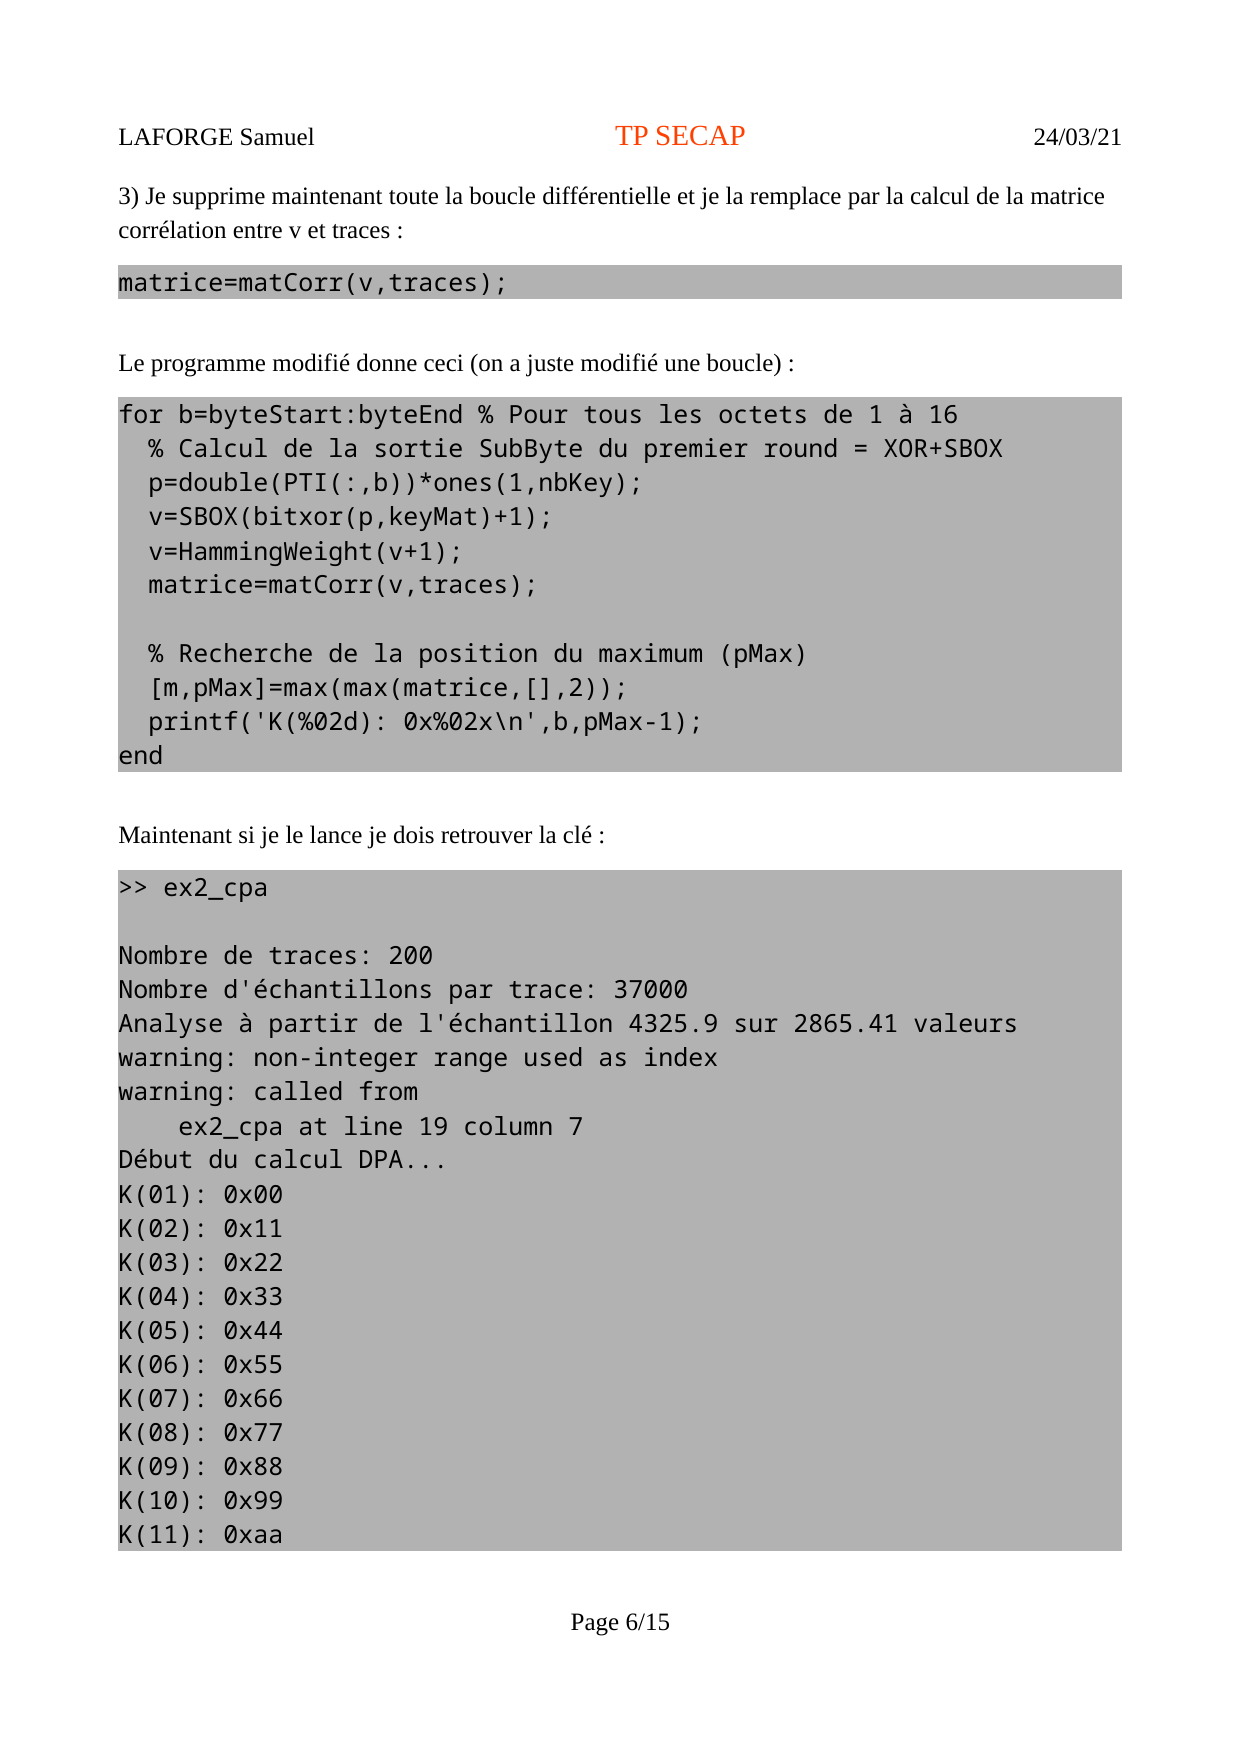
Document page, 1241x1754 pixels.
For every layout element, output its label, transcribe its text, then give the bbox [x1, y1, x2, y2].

text Maintenant si je le lance je dois retrouver la clé : [118, 821, 1122, 849]
text % Recherche de la position du maximum (pMax) [118, 635, 1122, 669]
text K(04): 0x33 [118, 1278, 1122, 1312]
text K(07): 0x66 [118, 1381, 1122, 1415]
text [m,pMax]=max(max(matrice,[],2)); [118, 669, 1122, 703]
text K(01): 0x00 [118, 1176, 1122, 1210]
text K(08): 0x77 [118, 1415, 1122, 1449]
text warning: called from [118, 1074, 1122, 1108]
text 3) Je supprime maintenant toute la boucle différentielle et je la remplace par la calcul de la matrice corrélation entre v et traces : [118, 181, 1122, 244]
text p=double(PTI(:,b))*ones(1,nbKey); [118, 465, 1122, 499]
text >> ex2_cpa [118, 870, 1122, 904]
text warning: non-integer range used as index [118, 1040, 1122, 1074]
text Nombre de traces: 200 [118, 938, 1122, 972]
text printf('K(%02d): 0x%02x\n',b,pMax-1); [118, 703, 1122, 737]
text % Calcul de la sortie SubByte du premier round = XOR+SBOX [118, 431, 1122, 465]
text for b=byteStart:byteEnd % Pour tous les octets de 1 à 16 [118, 397, 1122, 431]
text K(02): 0x11 [118, 1210, 1122, 1244]
text v=SBOX(bitxor(p,keyMat)+1); [118, 499, 1122, 533]
text Début du calcul DPA... [118, 1142, 1122, 1176]
text ex2_cpa at line 19 column 7 [118, 1108, 1122, 1142]
text v=HammingWeight(v+1); [118, 533, 1122, 567]
text end [118, 737, 1122, 772]
text K(05): 0x44 [118, 1312, 1122, 1347]
text Le programme modifié donne ceci (on a juste modifié une boucle) : [118, 348, 1122, 377]
text Nombre d'échantillons par trace: 37000 [118, 972, 1122, 1006]
text K(10): 0x99 [118, 1483, 1122, 1517]
text Analyse à partir de l'échantillon 4325.9 sur 2865.41 valeurs [118, 1006, 1122, 1040]
text K(03): 0x22 [118, 1244, 1122, 1278]
text matrice=matCorr(v,traces); [118, 265, 1122, 299]
text K(09): 0x88 [118, 1449, 1122, 1483]
text K(06): 0x55 [118, 1347, 1122, 1381]
text K(11): 0xaa [118, 1517, 1122, 1551]
text matrice=matCorr(v,traces); [118, 567, 1122, 601]
